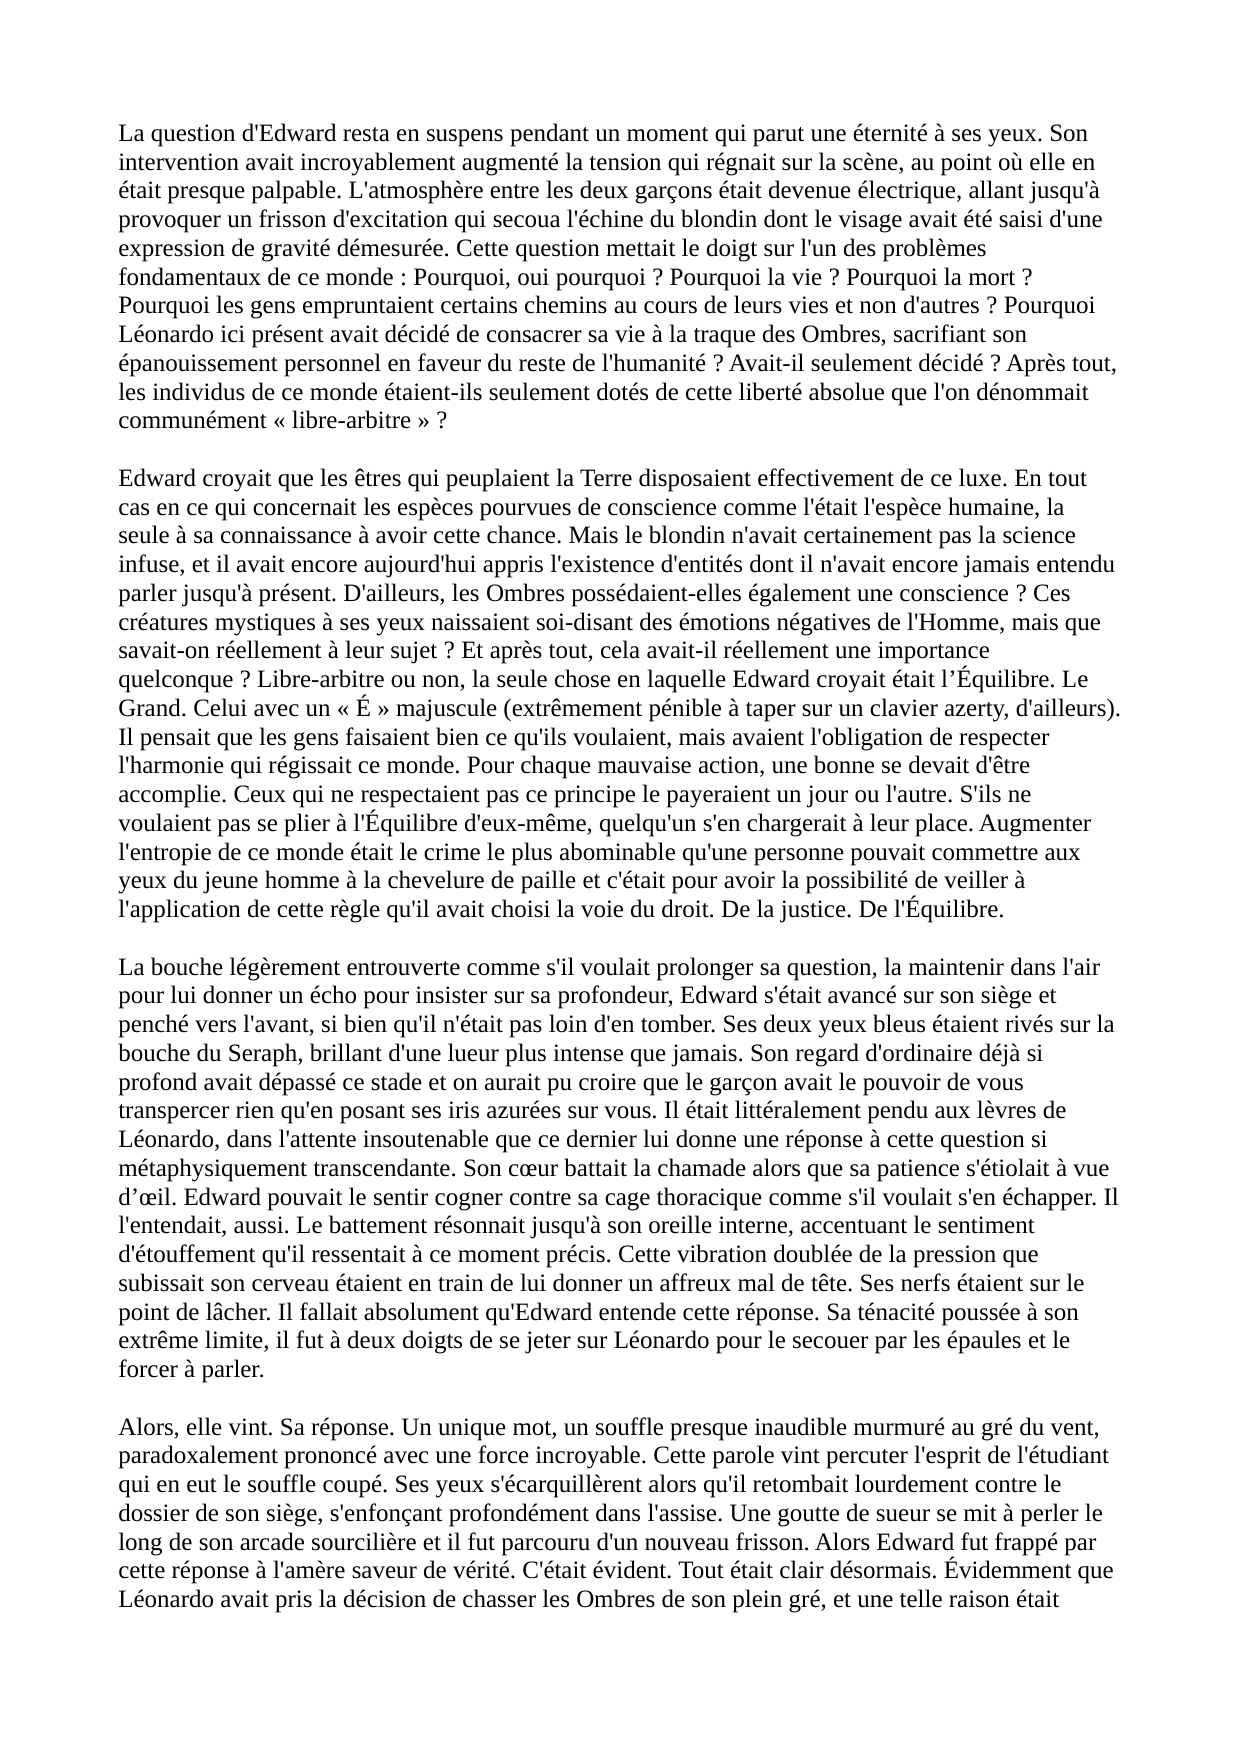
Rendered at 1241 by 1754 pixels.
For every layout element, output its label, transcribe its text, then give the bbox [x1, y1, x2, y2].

text Alors, elle vint. Sa réponse. Un unique mot, un souffle presque inaudible murmuré au gré du vent, paradoxalement prononcé avec une force incroyable. Cette parole vint percuter l'esprit de l'étudiant qui en eut le souffle coupé. Ses yeux s'écarquillèrent alors qu'il retombait lourdement contre le dossier de son siège, s'enfonçant profondément dans l'assise. Une goutte de sueur se mit à perler le long de son arcade sourcilière et il fut parcouru d'un nouveau frisson. Alors Edward fut frappé par cette réponse à l'amère saveur de vérité. C'était évident. Tout était clair désormais. Évidemment que Léonardo avait pris la décision de chasser les Ombres de son plein gré, et une telle raison était [118, 1412, 1122, 1613]
text La question d'Edward resta en suspens pendant un moment qui parut une éternité à ses yeux. Son intervention avait incroyablement augmenté la tension qui régnait sur la scène, au point où elle en était presque palpable. L'atmosphère entre les deux garçons était devenue électrique, allant jusqu'à provoquer un frisson d'excitation qui secoua l'échine du blondin dont le visage avait été saisi d'une expression de gravité démesurée. Cette question mettait le doigt sur l'un des problèmes fondamentaux de ce monde : Pourquoi, oui pourquoi ? Pourquoi la vie ? Pourquoi la mort ? Pourquoi les gens empruntaient certains chemins au cours de leurs vies et non d'autres ? Pourquoi Léonardo ici présent avait décidé de consacrer sa vie à la traque des Ombres, sacrifiant son épanouissement personnel en faveur du reste de l'humanité ? Avait-il seulement décidé ? Après tout, les individus de ce monde étaient-ils seulement dotés de cette liberté absolue que l'on dénommait communément « libre-arbitre » ? [118, 118, 1122, 434]
text Edward croyait que les êtres qui peuplaient la Terre disposaient effectivement de ce luxe. En tout cas en ce qui concernait les espèces pourvues de conscience comme l'était l'espèce humaine, la seule à sa connaissance à avoir cette chance. Mais le blondin n'avait certainement pas la science infuse, et il avait encore aujourd'hui appris l'existence d'entités dont il n'avait encore jamais entendu parler jusqu'à présent. D'ailleurs, les Ombres possédaient-elles également une conscience ? Ces créatures mystiques à ses yeux naissaient soi-disant des émotions négatives de l'Homme, mais que savait-on réellement à leur sujet ? Et après tout, cela avait-il réellement une importance quelconque ? Libre-arbitre ou non, la seule chose en laquelle Edward croyait était l’Équilibre. Le Grand. Celui avec un « É » majuscule (extrêmement pénible à taper sur un clavier azerty, d'ailleurs). Il pensait que les gens faisaient bien ce qu'ils voulaient, mais avaient l'obligation de respecter l'harmonie qui régissait ce monde. Pour chaque mauvaise action, une bonne se devait d'être accomplie. Ceux qui ne respectaient pas ce principe le payeraient un jour ou l'autre. S'ils ne voulaient pas se plier à l'Équilibre d'eux-même, quelqu'un s'en chargerait à leur place. Augmenter l'entropie de ce monde était le crime le plus abominable qu'une personne pouvait commettre aux yeux du jeune homme à la chevelure de paille et c'était pour avoir la possibilité de veiller à l'application de cette règle qu'il avait choisi la voie du droit. De la justice. De l'Équilibre. [118, 463, 1122, 923]
text La bouche légèrement entrouverte comme s'il voulait prolonger sa question, la maintenir dans l'air pour lui donner un écho pour insister sur sa profondeur, Edward s'était avancé sur son siège et penché vers l'avant, si bien qu'il n'était pas loin d'en tomber. Ses deux yeux bleus étaient rivés sur la bouche du Seraph, brillant d'une lueur plus intense que jamais. Son regard d'ordinaire déjà si profond avait dépassé ce stade et on aurait pu croire que le garçon avait le pouvoir de vous transpercer rien qu'en posant ses iris azurées sur vous. Il était littéralement pendu aux lèvres de Léonardo, dans l'attente insoutenable que ce dernier lui donne une réponse à cette question si métaphysiquement transcendante. Son cœur battait la chamade alors que sa patience s'étiolait à vue d’œil. Edward pouvait le sentir cogner contre sa cage thoracique comme s'il voulait s'en échapper. Il l'entendait, aussi. Le battement résonnait jusqu'à son oreille interne, accentuant le sentiment d'étouffement qu'il ressentait à ce moment précis. Cette vibration doublée de la pression que subissait son cerveau étaient en train de lui donner un affreux mal de tête. Ses nerfs étaient sur le point de lâcher. Il fallait absolument qu'Edward entende cette réponse. Sa ténacité poussée à son extrême limite, il fut à deux doigts de se jeter sur Léonardo pour le secouer par les épaules et le forcer à parler. [118, 952, 1122, 1383]
